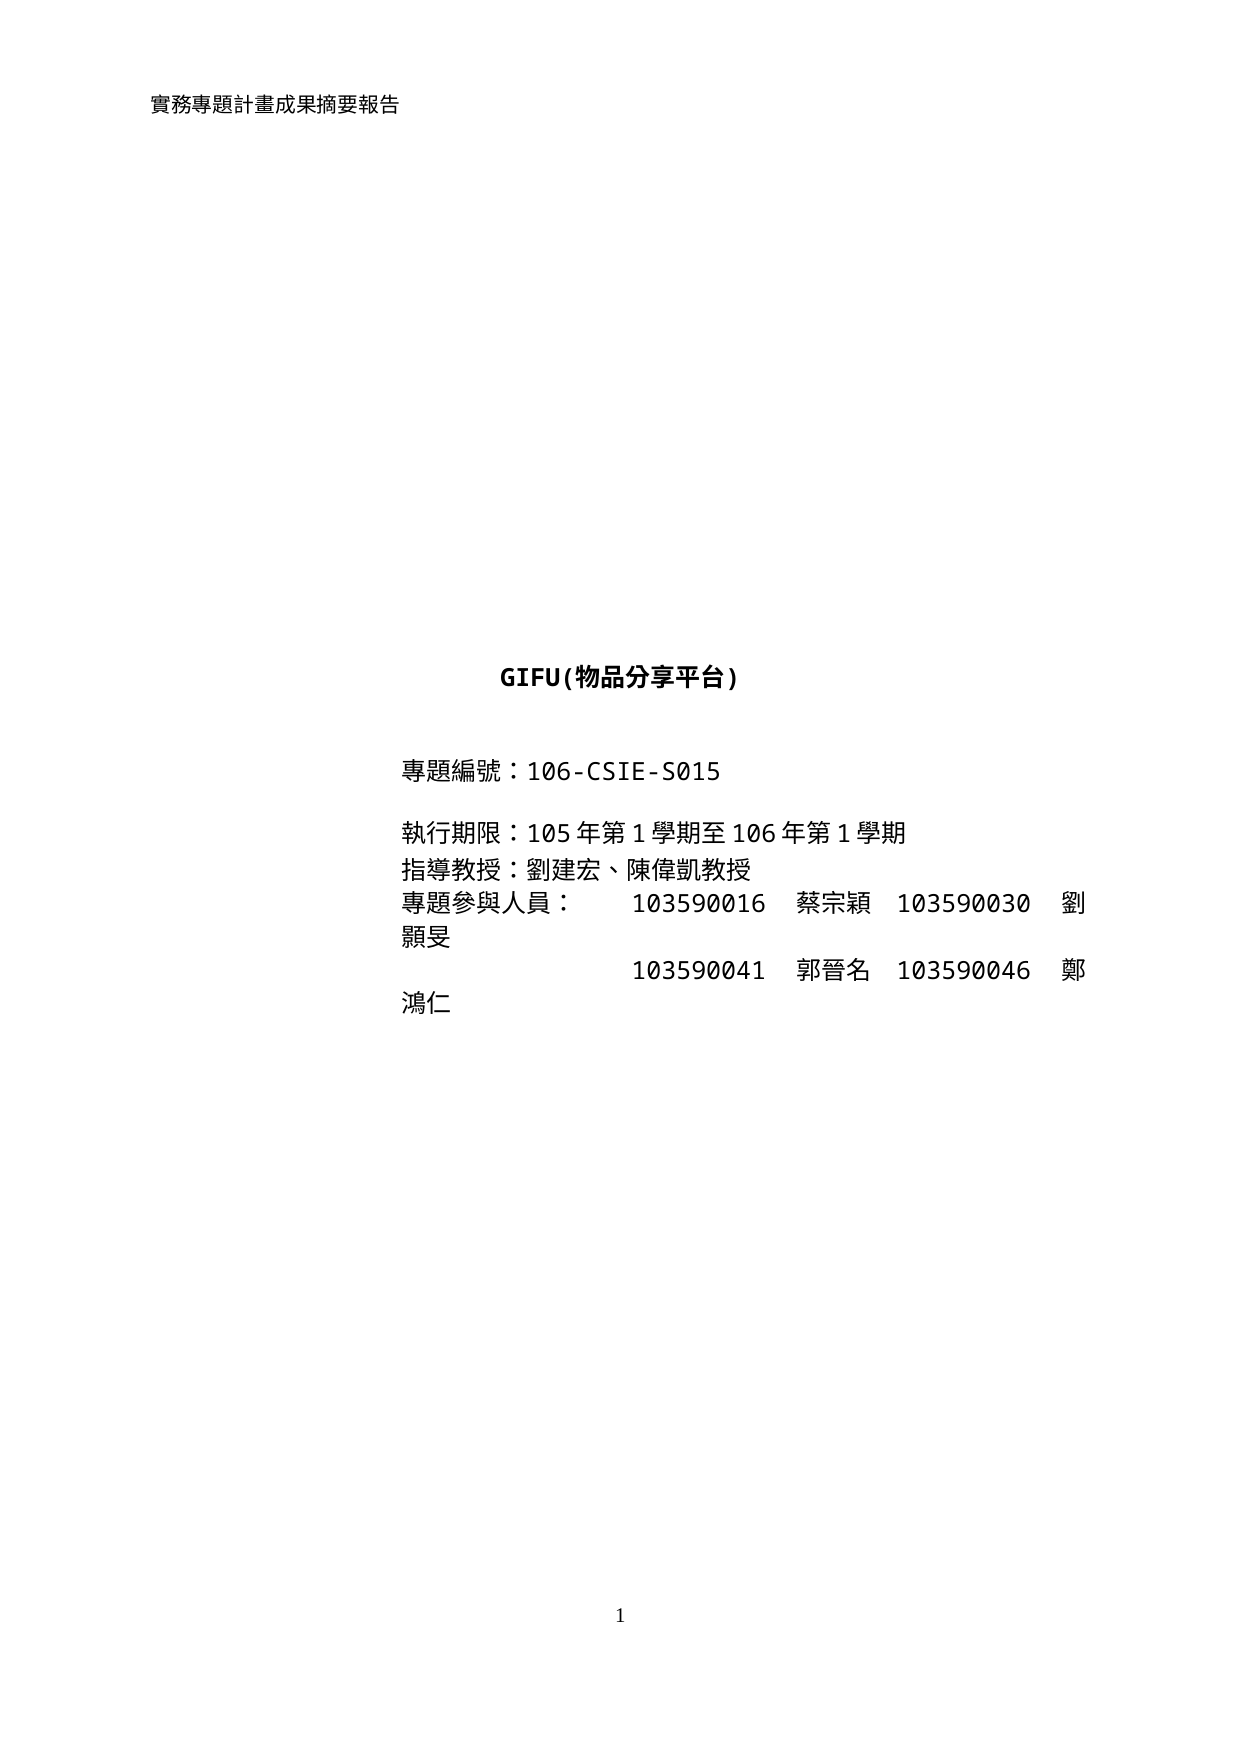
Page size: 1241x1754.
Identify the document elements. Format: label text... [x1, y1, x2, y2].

text 執行期限：105年第1學期至106年第1學期 [401, 790, 1090, 853]
text 專題編號：106-CSIE-S015 [401, 728, 1090, 790]
text 103590041 郭晉名 103590046 鄭鴻仁 [401, 953, 1090, 1019]
text 專題參與人員： 103590016 蔡宗穎 103590030 劉顥旻 [401, 886, 1090, 953]
text GIFU(物品分享平台) [150, 657, 1090, 694]
text 指導教授：劉建宏、陳偉凱教授 [401, 853, 1090, 886]
